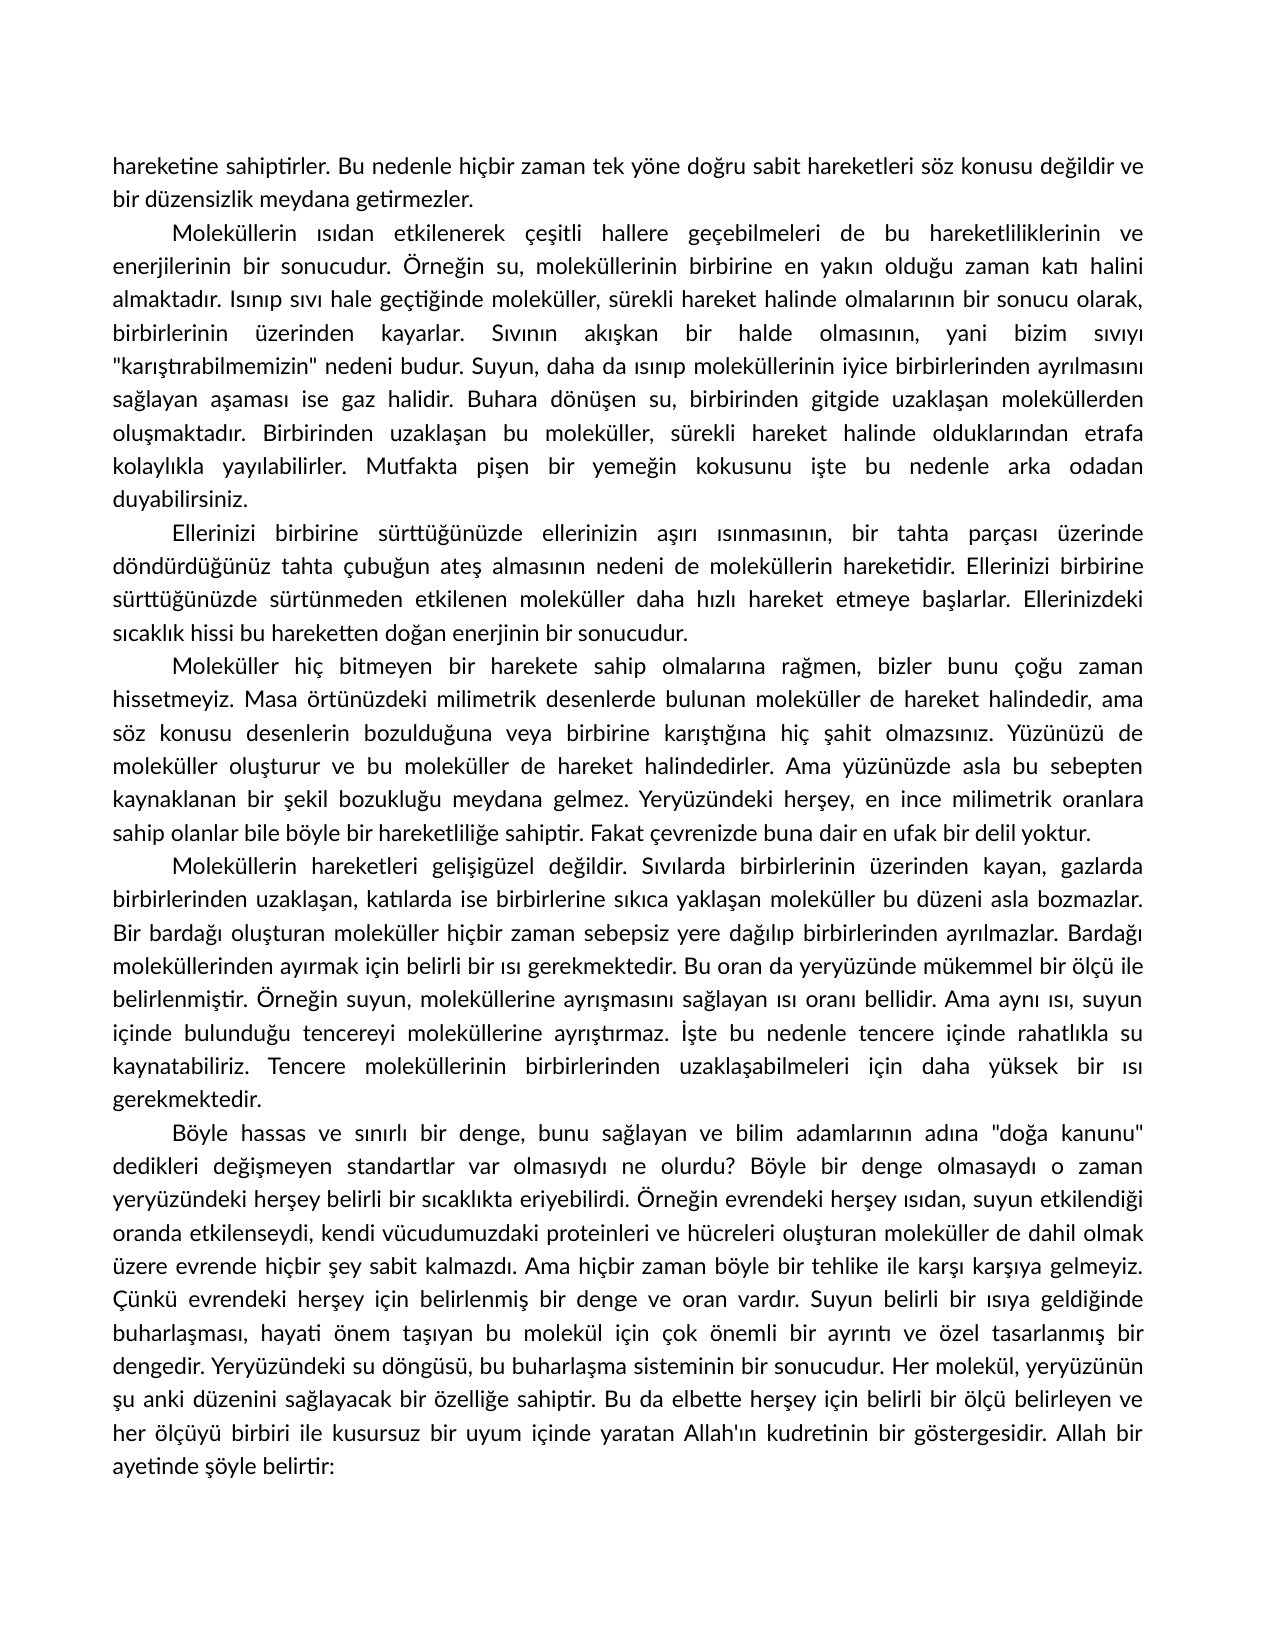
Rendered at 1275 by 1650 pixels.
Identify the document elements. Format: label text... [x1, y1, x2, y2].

text Ellerinizi birbirine sürttüğünüzde ellerinizin aşırı ısınmasının, bir tahta parçası üzerinde döndürdüğünüz tahta çubuğun ateş almasının nedeni de moleküllerin hareketidir. Ellerinizi birbirine sürttüğünüzde sürtünmeden etkilenen moleküller daha hızlı hareket etmeye başlarlar. Ellerinizdeki sıcaklık hissi bu hareketten doğan enerjinin bir sonucudur. [112, 514, 1145, 648]
text Moleküllerin hareketleri gelişigüzel değildir. Sıvılarda birbirlerinin üzerinden kayan, gazlarda birbirlerinden uzaklaşan, katılarda ise birbirlerine sıkıca yaklaşan moleküller bu düzeni asla bozmazlar. Bir bardağı oluşturan moleküller hiçbir zaman sebepsiz yere dağılıp birbirlerinden ayrılmazlar. Bardağı moleküllerinden ayırmak için belirli bir ısı gerekmektedir. Bu oran da yeryüzünde mükemmel bir ölçü ile belirlenmiştir. Örneğin suyun, moleküllerine ayrışmasını sağlayan ısı oranı bellidir. Ama aynı ısı, suyun içinde bulunduğu tencereyi moleküllerine ayrıştırmaz. İşte bu nedenle tencere içinde rahatlıkla su kaynatabiliriz. Tencere moleküllerinin birbirlerinden uzaklaşabilmeleri için daha yüksek bir ısı gerekmektedir. [112, 848, 1145, 1114]
text Moleküller hiç bitmeyen bir harekete sahip olmalarına rağmen, bizler bunu çoğu zaman hissetmeyiz. Masa örtünüzdeki milimetrik desenlerde bulunan moleküller de hareket halindedir, ama söz konusu desenlerin bozulduğuna veya birbirine karıştığına hiç şahit olmazsınız. Yüzünüzü de moleküller oluşturur ve bu moleküller de hareket halindedirler. Ama yüzünüzde asla bu sebepten kaynaklanan bir şekil bozukluğu meydana gelmez. Yeryüzündeki herşey, en ince milimetrik oranlara sahip olanlar bile böyle bir hareketliliğe sahiptir. Fakat çevrenizde buna dair en ufak bir delil yoktur. [112, 648, 1145, 848]
text Böyle hassas ve sınırlı bir denge, bunu sağlayan ve bilim adamlarının adına "doğa kanunu" dedikleri değişmeyen standartlar var olmasıydı ne olurdu? Böyle bir denge olmasaydı o zaman yeryüzündeki herşey belirli bir sıcaklıkta eriyebilirdi. Örneğin evrendeki herşey ısıdan, suyun etkilendiği oranda etkilenseydi, kendi vücudumuzdaki proteinleri ve hücreleri oluşturan moleküller de dahil olmak üzere evrende hiçbir şey sabit kalmazdı. Ama hiçbir zaman böyle bir tehlike ile karşı karşıya gelmeyiz. Çünkü evrendeki herşey için belirlenmiş bir denge ve oran vardır. Suyun belirli bir ısıya geldiğinde buharlaşması, hayati önem taşıyan bu molekül için çok önemli bir ayrıntı ve özel tasarlanmış bir dengedir. Yeryüzündeki su döngüsü, bu buharlaşma sisteminin bir sonucudur. Her molekül, yeryüzünün şu anki düzenini sağlayacak bir özelliğe sahiptir. Bu da elbette herşey için belirli bir ölçü belirleyen ve her ölçüyü birbiri ile kusursuz bir uyum içinde yaratan Allah'ın kudretinin bir göstergesidir. Allah bir ayetinde şöyle belirtir: [112, 1114, 1145, 1481]
text Moleküllerin ısıdan etkilenerek çeşitli hallere geçebilmeleri de bu hareketliliklerinin ve enerjilerinin bir sonucudur. Örneğin su, moleküllerinin birbirine en yakın olduğu zaman katı halini almaktadır. Isınıp sıvı hale geçtiğinde moleküller, sürekli hareket halinde olmalarının bir sonucu olarak, birbirlerinin üzerinden kayarlar. Sıvının akışkan bir halde olmasının, yani bizim sıvıyı "karıştırabilmemizin" nedeni budur. Suyun, daha da ısınıp moleküllerinin iyice birbirlerinden ayrılmasını sağlayan aşaması ise gaz halidir. Buhara dönüşen su, birbirinden gitgide uzaklaşan moleküllerden oluşmaktadır. Birbirinden uzaklaşan bu moleküller, sürekli hareket halinde olduklarından etrafa kolaylıkla yayılabilirler. Mutfakta pişen bir yemeğin kokusunu işte bu nedenle arka odadan duyabilirsiniz. [112, 214, 1145, 514]
text hareketine sahiptirler. Bu nedenle hiçbir zaman tek yöne doğru sabit hareketleri söz konusu değildir ve bir düzensizlik meydana getirmezler. [112, 148, 1145, 214]
